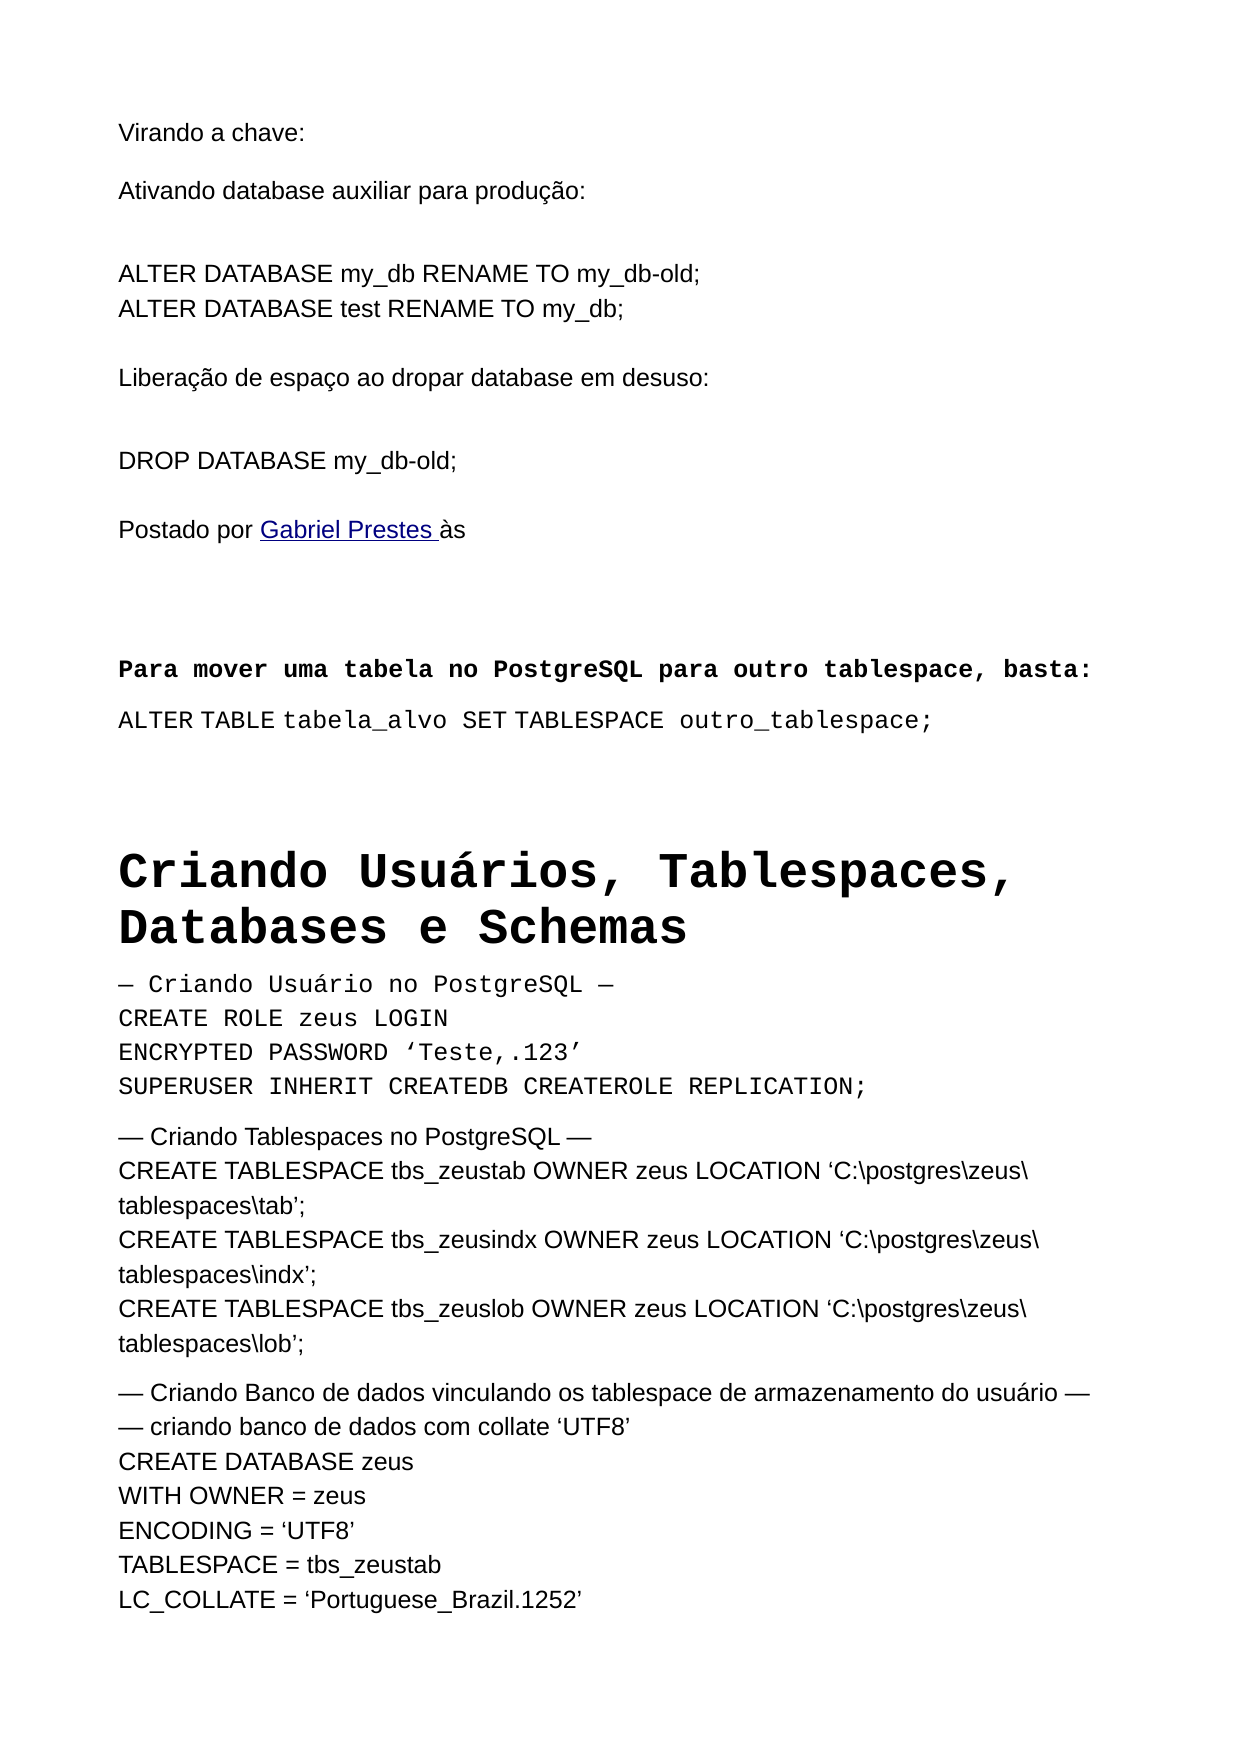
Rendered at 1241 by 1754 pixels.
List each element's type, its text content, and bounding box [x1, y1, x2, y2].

text Ativando database auxiliar para produção: [118, 176, 1122, 204]
text Para mover uma tabela no PostgreSQL para outro tablespace, basta: [118, 656, 1122, 684]
text ALTER DATABASE test RENAME TO my_db; [118, 294, 1122, 322]
text — Criando Tablespaces no PostgreSQL — CREATE TABLESPACE tbs_zeustab OWNER zeus LOCATION ‘C:\postgres\zeus\tablespaces\tab’; CREATE TABLESPACE tbs_zeusindx OWNER zeus LOCATION ‘C:\postgres\zeus\tablespaces\indx’; CREATE TABLESPACE tbs_zeuslob OWNER zeus LOCATION ‘C:\postgres\zeus\tablespaces\lob’; [118, 1122, 1122, 1357]
subtitle Criando Usuários, Tablespaces, Databases e Schemas [118, 846, 1122, 959]
text ALTER TABLE tabela_alvo SET TABLESPACE outro_tablespace; [118, 705, 1122, 736]
text — Criando Banco de dados vinculando os tablespace de armazenamento do usuário — — criando banco de dados com collate ‘UTF8’ CREATE DATABASE zeus WITH OWNER = zeus ENCODING = ‘UTF8’ TABLESPACE = tbs_zeustab LC_COLLATE = ‘Portuguese_Brazil.1252’ [118, 1378, 1122, 1613]
text DROP DATABASE my_db-old; [118, 446, 1122, 475]
text Virando a chave: [118, 118, 1122, 147]
text ALTER DATABASE my_db RENAME TO my_db-old; [118, 259, 1122, 288]
text — Criando Usuário no PostgreSQL — CREATE ROLE zeus LOGIN ENCRYPTED PASSWORD ‘Teste,.123’ SUPERUSER INHERIT CREATEDB CREATEROLE REPLICATION; [118, 971, 1122, 1102]
text Liberação de espaço ao dropar database em desuso: [118, 363, 1122, 391]
text Postado por Gabriel Prestes às [118, 515, 1122, 544]
